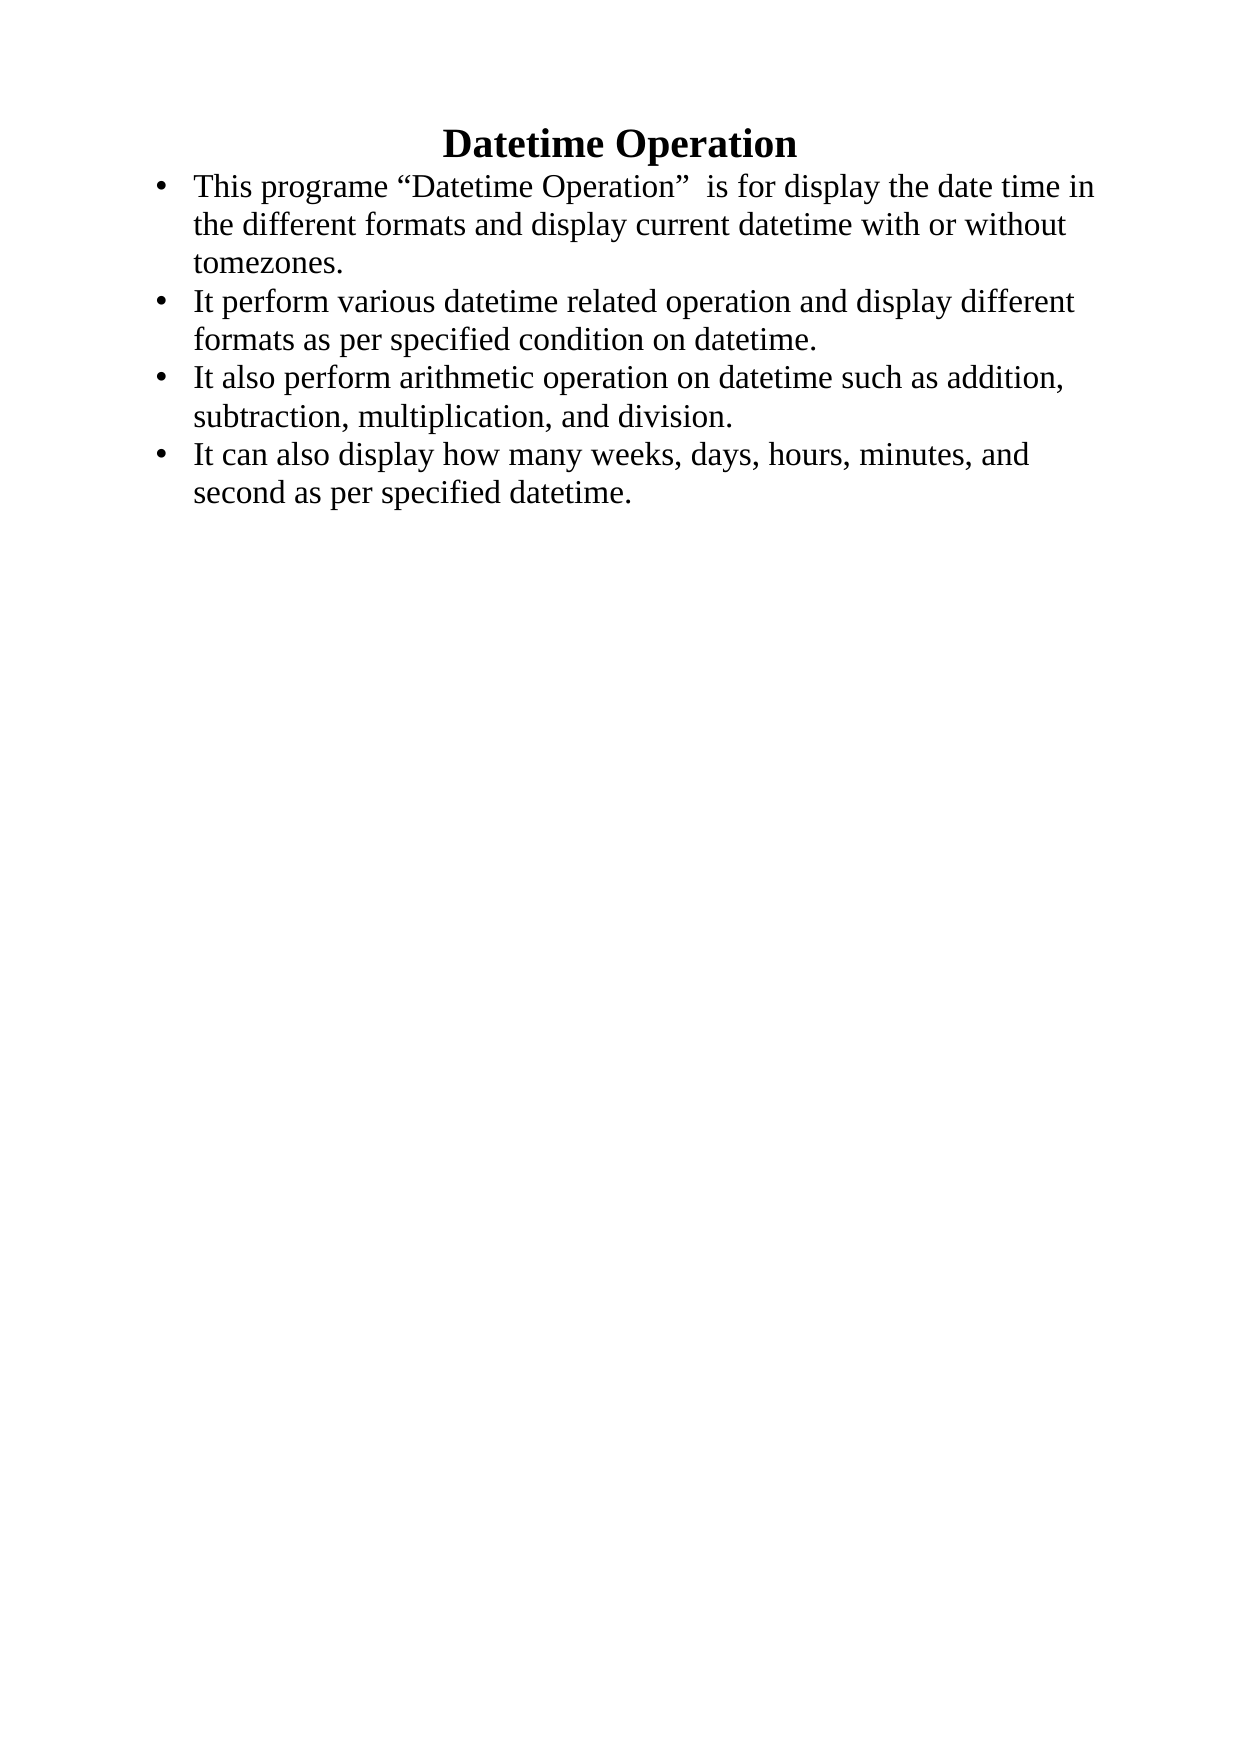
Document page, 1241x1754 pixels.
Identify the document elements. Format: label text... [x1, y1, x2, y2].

list It can also display how many weeks, days, hours, minutes, and second as per specified datetime. [156, 434, 1122, 511]
list It also perform arithmetic operation on datetime such as addition, subtraction, multiplication, and division. [156, 358, 1122, 434]
list It perform various datetime related operation and display different formats as per specified condition on datetime. [156, 281, 1122, 358]
text Datetime Operation [118, 118, 1122, 166]
list This programe “Datetime Operation” is for display the date time in the different formats and display current datetime with or without tomezones. [156, 166, 1122, 281]
